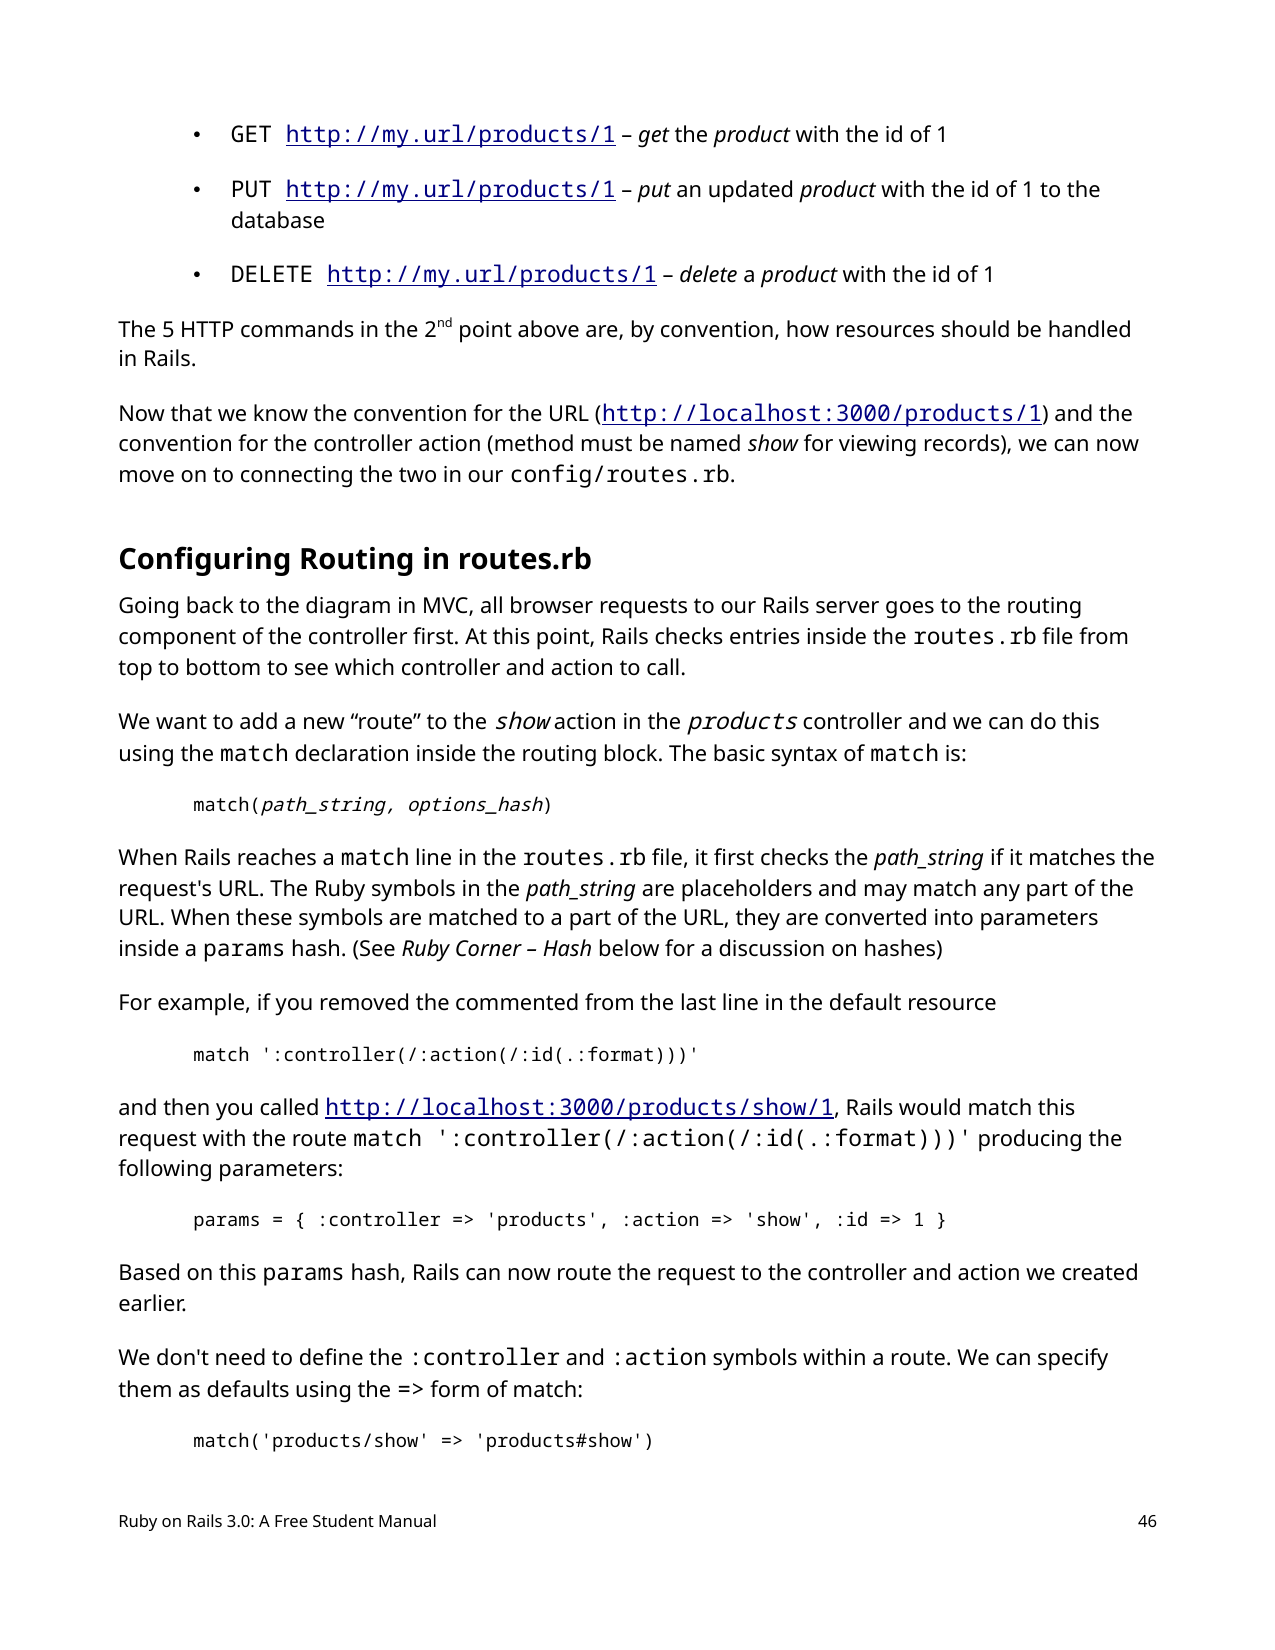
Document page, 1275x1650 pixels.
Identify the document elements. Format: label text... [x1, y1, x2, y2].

text match(path_string, options_hash) [193, 792, 1157, 817]
text Based on this params hash, Rails can now route the request to the controller and action we created earlier. [118, 1256, 1157, 1317]
text We want to add a new “route” to the show action in the products controller and we can do this using the match declaration inside the routing block. The basic syntax of match is: [118, 705, 1157, 768]
text match ':controller(/:action(/:id(.:format)))' [193, 1041, 1157, 1067]
text We don't need to define the :controller and :action symbols within a route. We can specify them as defaults using the => form of match: [118, 1341, 1157, 1404]
list PUT http://my.url/products/1 – put an updated product with the id of 1 to the database [193, 173, 1157, 234]
list DELETE http://my.url/products/1 – delete a product with the id of 1 [193, 258, 1157, 289]
text match('products/show' => 'products#show') [193, 1428, 1157, 1453]
text When Rails reaches a match line in the routes.rb file, it first checks the path_string if it matches the request's URL. The Ruby symbols in the path_string are placeholders and may match any part of the URL. When these symbols are matched to a part of the URL, they are converted into parameters inside a params hash. (See Ruby Corner – Hash below for a discussion on hashes) [118, 841, 1157, 963]
text For example, if you removed the commented from the last line in the default resource [118, 987, 1157, 1017]
text params = { :controller => 'products', :action => 'show', :id => 1 } [193, 1207, 1157, 1232]
subtitle Configuring Routing in routes.rb [118, 538, 1157, 578]
text The 5 HTTP commands in the 2nd point above are, by convention, how resources should be handled in Rails. [118, 313, 1157, 373]
text Going back to the diagram in MVC, all browser requests to our Rails server goes to the routing component of the controller first. At this point, Rails checks entries inside the routes.rb file from top to bottom to see which controller and action to call. [118, 591, 1157, 681]
text Now that we know the convention for the URL (http://localhost:3000/products/1) and the convention for the controller action (method must be named show for viewing records), we can now move on to connecting the two in our config/routes.rb. [118, 397, 1157, 489]
list GET http://my.url/products/1 – get the product with the id of 1 [193, 118, 1157, 149]
text and then you called http://localhost:3000/products/show/1, Rails would match this request with the route match ':controller(/:action(/:id(.:format)))' producing the following parameters: [118, 1091, 1157, 1183]
